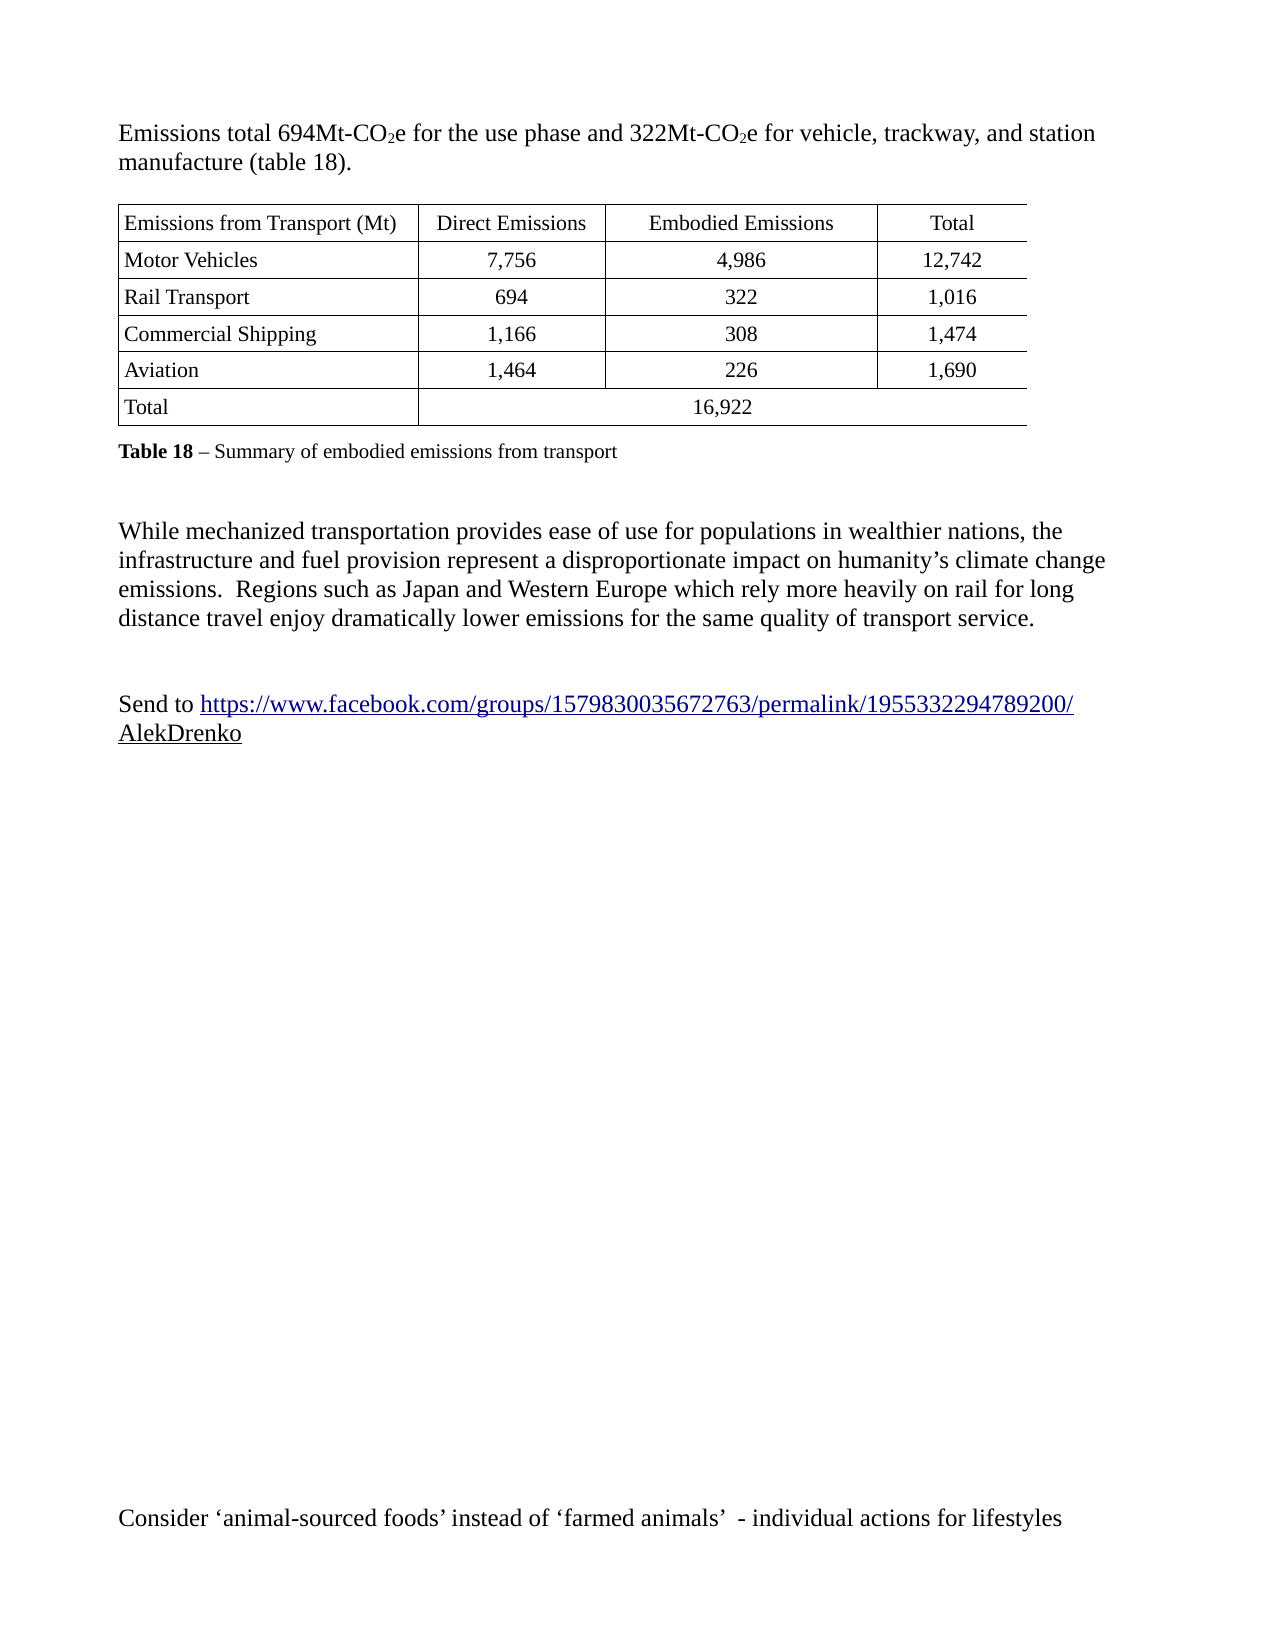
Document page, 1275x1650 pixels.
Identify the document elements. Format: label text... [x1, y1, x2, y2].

table_cell 322 [606, 279, 877, 315]
text Table 18 – Summary of embodied emissions from transport [118, 439, 1157, 463]
table_header Emissions from Transport (Mt) [119, 205, 418, 241]
table_cell 226 [606, 352, 877, 388]
table_cell Total [119, 389, 418, 425]
table_cell 1,474 [878, 316, 1027, 351]
table_cell 12,742 [878, 242, 1027, 278]
table_cell 16,922 [419, 389, 1027, 425]
table_cell 7,756 [419, 242, 605, 278]
table_cell 1,016 [878, 279, 1027, 315]
table_cell 4,986 [606, 242, 877, 278]
table_cell 694 [419, 279, 605, 315]
text Send to https://www.facebook.com/groups/1579830035672763/permalink/1955332294789200/ [118, 689, 1157, 718]
table_cell 1,690 [878, 352, 1027, 388]
table_cell 1,166 [419, 316, 605, 351]
table_cell Motor Vehicles [119, 242, 418, 278]
table_header Total [878, 205, 1027, 241]
table_cell Rail Transport [119, 279, 418, 315]
table_cell Commercial Shipping [119, 316, 418, 351]
table_header Direct Emissions [419, 205, 605, 241]
table_cell Aviation [119, 352, 418, 388]
text While mechanized transportation provides ease of use for populations in wealthier nations, the infrastructure and fuel provision represent a disproportionate impact on humanity’s climate change emissions. Regions such as Japan and Western Europe which rely more heavily on rail for long distance travel enjoy dramatically lower emissions for the same quality of transport service. [118, 516, 1157, 631]
table_cell 1,464 [419, 352, 605, 388]
text Emissions total 694Mt-CO2e for the use phase and 322Mt-CO2e for vehicle, trackway, and station manufacture (table 18). [118, 118, 1157, 176]
text AlekDrenko [118, 718, 1157, 746]
table_cell 308 [606, 316, 877, 351]
table_header Embodied Emissions [606, 205, 877, 241]
